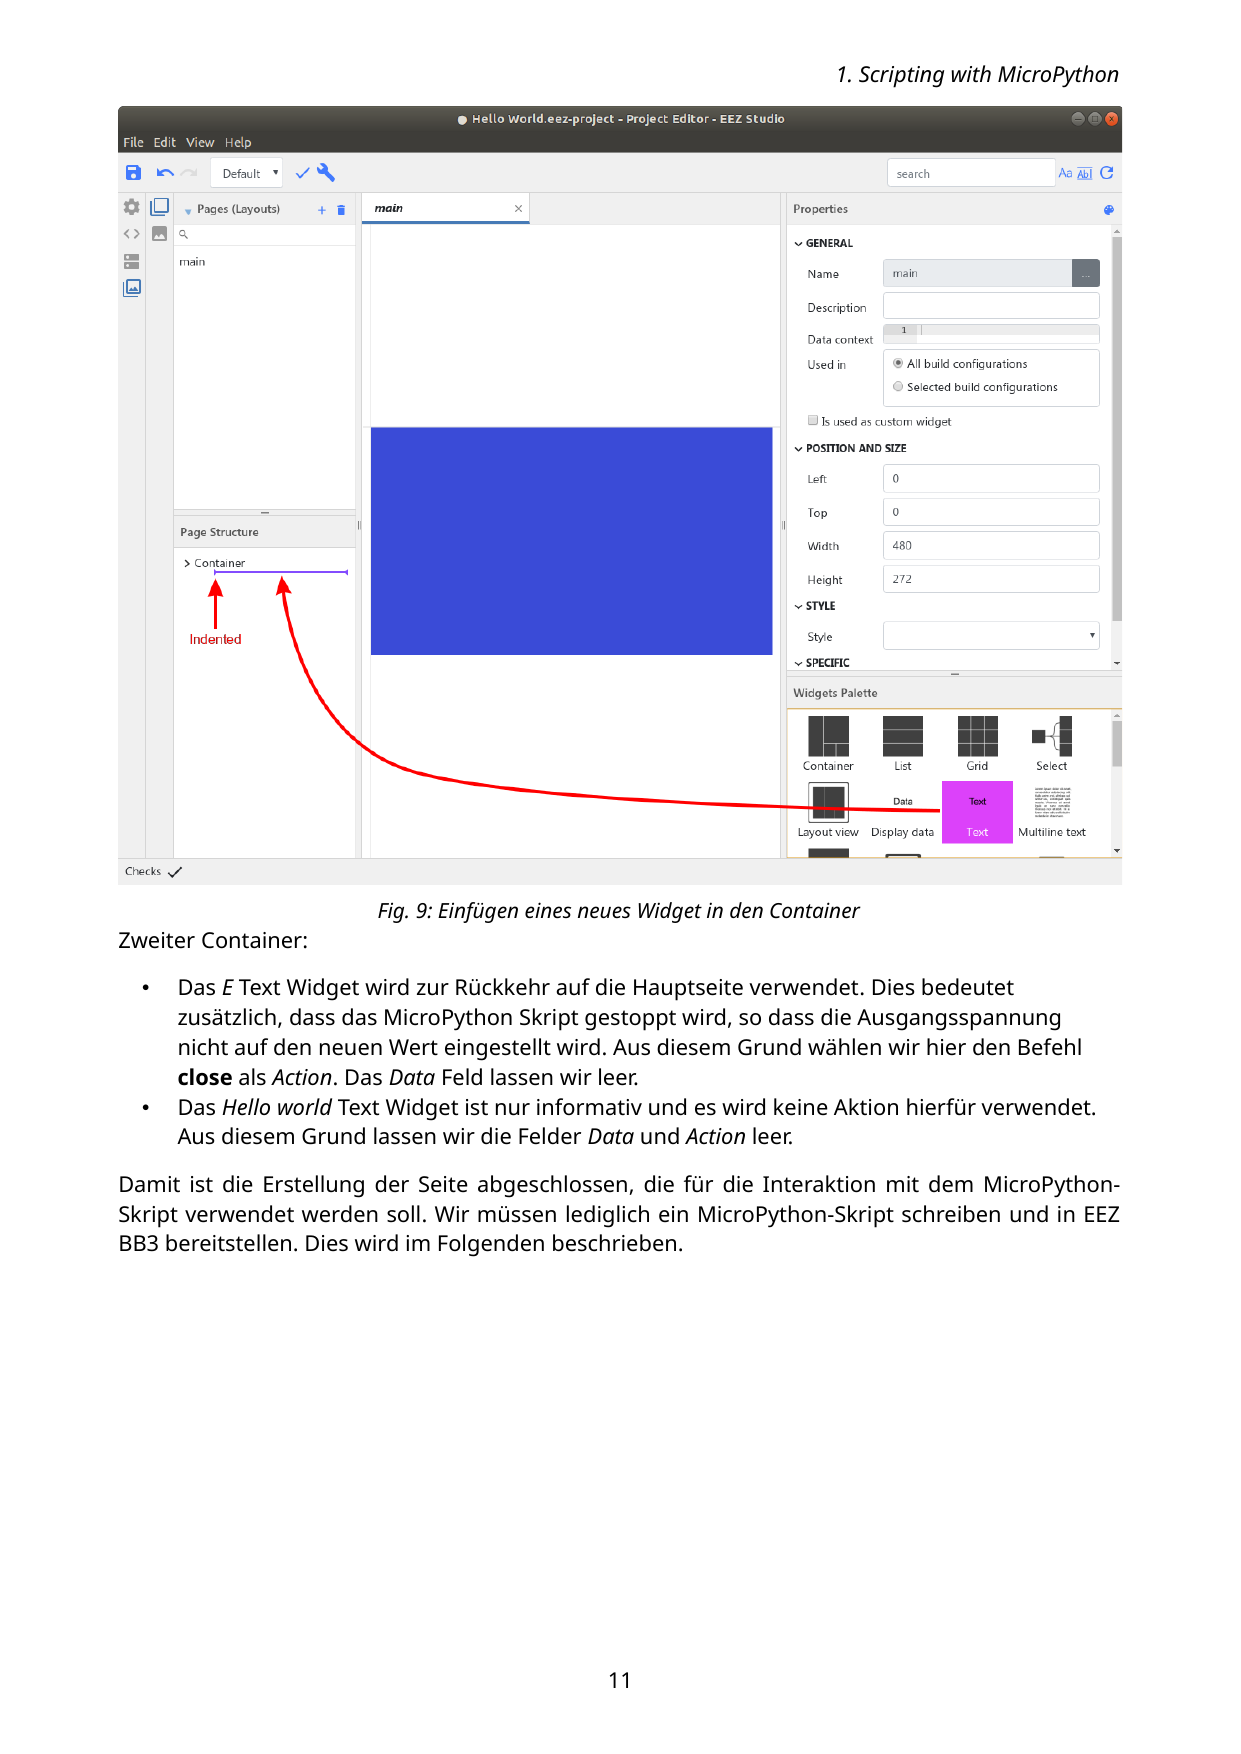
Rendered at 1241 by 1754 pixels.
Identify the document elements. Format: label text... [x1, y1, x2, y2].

picture [118, 106, 1123, 885]
list Das Hello world Text Widget ist nur informativ und es wird keine Aktion hierfür verwendet. Aus diesem Grund lassen wir die Felder Data und Action leer. [142, 1091, 1110, 1151]
text Damit ist die Erstellung der Seite abgeschlossen, die für die Interaktion mit dem MicroPython-Skript verwendet werden soll. Wir müssen lediglich ein MicroPython-Skript schreiben und in EEZ BB3 bereitstellen. Dies wird im Folgenden beschrieben. [118, 1169, 1122, 1258]
text Fig. 11: Einfügen eines neues Widget in den Container [118, 885, 1122, 925]
text Zweiter Container: [118, 925, 1122, 954]
list Das E Text Widget wird zur Rückkehr auf die Hauptseite verwendet. Dies bedeutet zusätzlich, dass das MicroPython Skript gestoppt wird, so dass die Ausgangsspannung nicht auf den neuen Wert eingestellt wird. Aus diesem Grund wählen wir hier den Befehl close als Action. Das Data Feld lassen wir leer. [142, 972, 1110, 1091]
